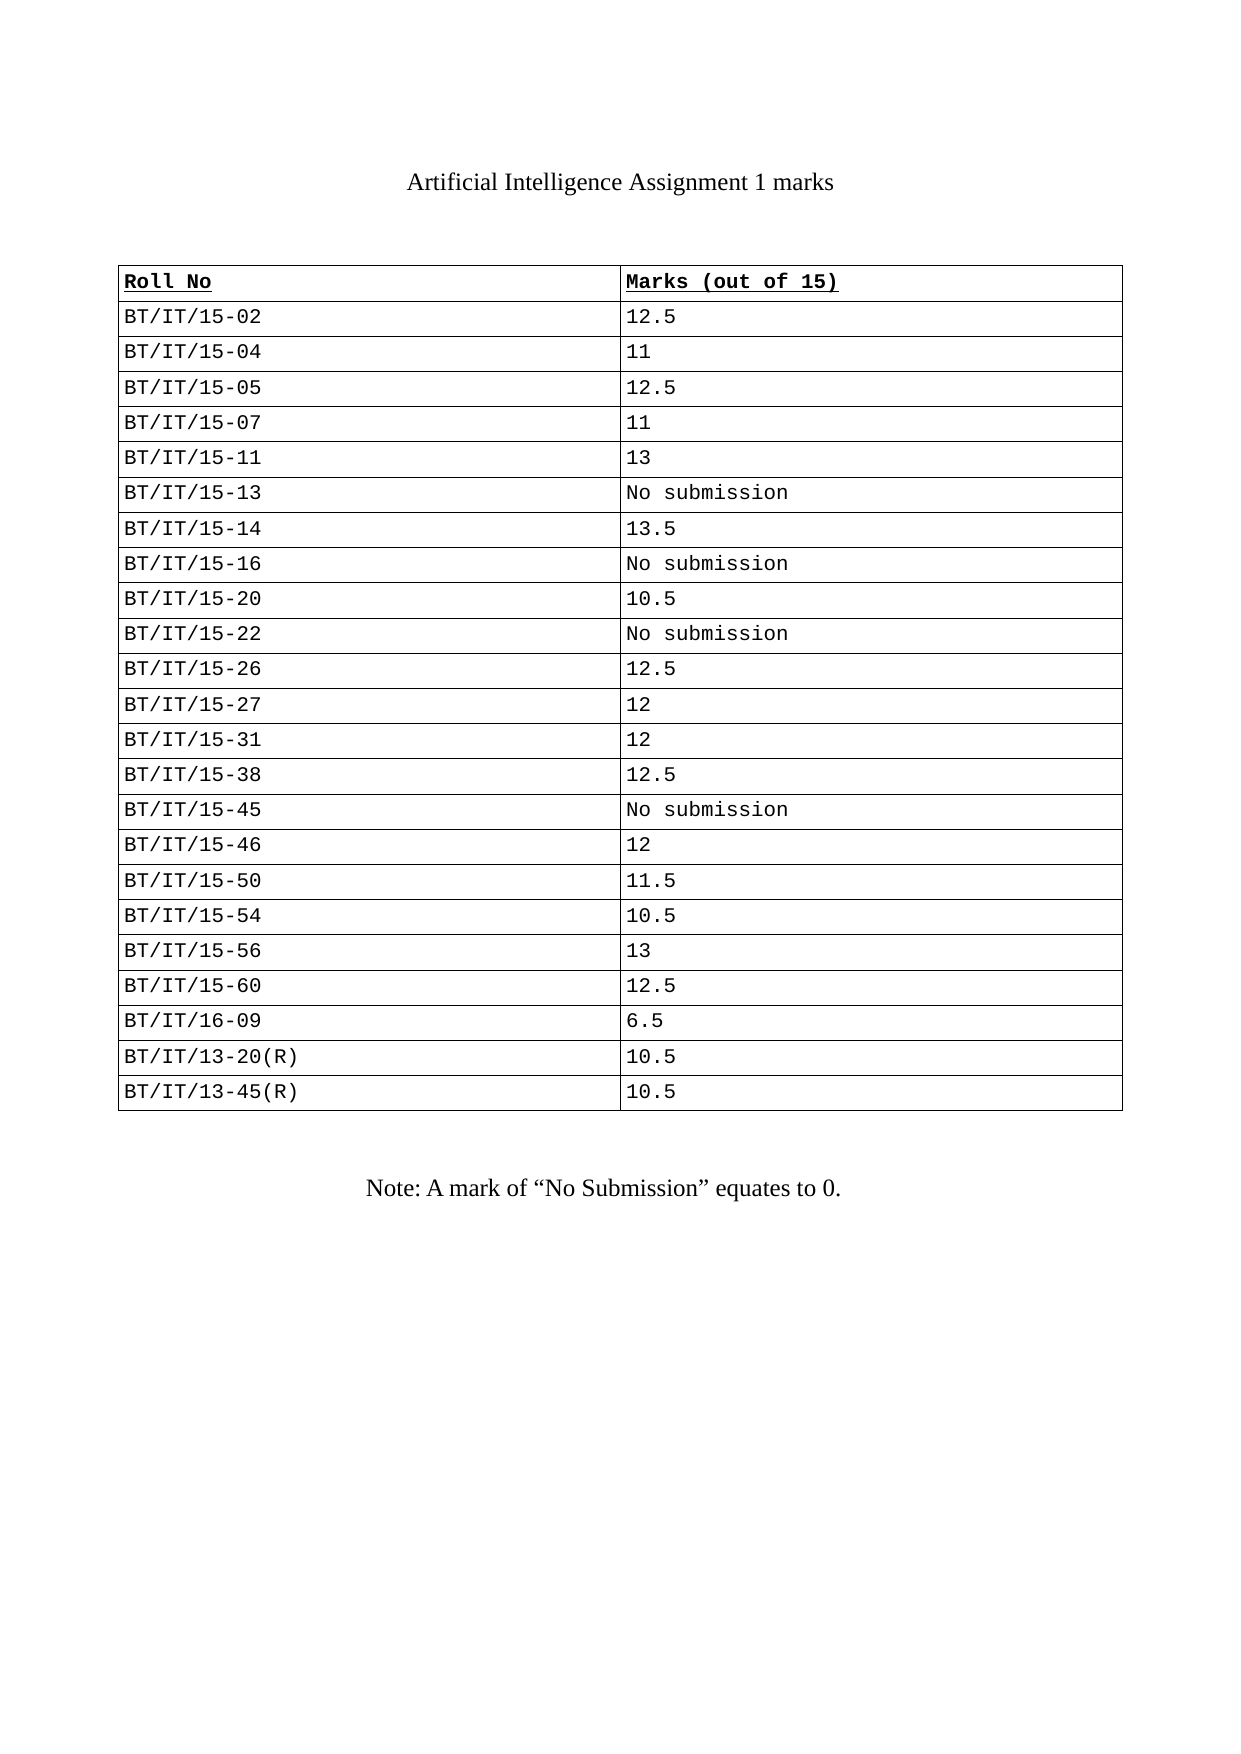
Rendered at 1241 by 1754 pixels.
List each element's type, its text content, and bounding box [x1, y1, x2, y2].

table_cell No submission [621, 478, 1122, 512]
table_cell BT/IT/15-13 [119, 478, 620, 512]
table_cell 12.5 [621, 971, 1122, 1005]
table_cell BT/IT/15-27 [119, 689, 620, 723]
table_cell BT/IT/15-20 [119, 583, 620, 617]
table_cell 12.5 [621, 302, 1122, 336]
table_header Roll No [119, 266, 620, 301]
table_cell 11 [621, 337, 1122, 371]
table_cell BT/IT/15-60 [119, 971, 620, 1005]
table_cell BT/IT/15-31 [119, 724, 620, 758]
table_cell 12 [621, 689, 1122, 723]
table_cell No submission [621, 548, 1122, 582]
table_cell BT/IT/15-22 [119, 619, 620, 653]
table_cell 12.5 [621, 654, 1122, 688]
table_cell BT/IT/15-14 [119, 513, 620, 547]
table_cell 10.5 [621, 900, 1122, 934]
text Artificial Intelligence Assignment 1 marks [118, 167, 1122, 196]
table_cell 11 [621, 407, 1122, 441]
table_cell 11.5 [621, 865, 1122, 899]
table_cell 12.5 [621, 372, 1122, 406]
table_cell 10.5 [621, 1076, 1122, 1110]
table_cell BT/IT/15-26 [119, 654, 620, 688]
table_cell BT/IT/16-09 [119, 1006, 620, 1040]
table_cell BT/IT/13-20(R) [119, 1041, 620, 1075]
table_cell 13.5 [621, 513, 1122, 547]
table_cell BT/IT/15-16 [119, 548, 620, 582]
table_cell BT/IT/15-45 [119, 795, 620, 829]
table_cell 6.5 [621, 1006, 1122, 1040]
table_cell BT/IT/15-54 [119, 900, 620, 934]
table_cell 13 [621, 935, 1122, 969]
table_cell 10.5 [621, 583, 1122, 617]
table_cell BT/IT/13-45(R) [119, 1076, 620, 1110]
table_cell BT/IT/15-11 [119, 442, 620, 477]
table_cell 10.5 [621, 1041, 1122, 1075]
table_cell No submission [621, 619, 1122, 653]
table_cell 12.5 [621, 759, 1122, 793]
table_cell BT/IT/15-04 [119, 337, 620, 371]
table_cell BT/IT/15-02 [119, 302, 620, 336]
table_cell BT/IT/15-07 [119, 407, 620, 441]
table_cell 12 [621, 830, 1122, 864]
table_header Marks (out of 15) [621, 266, 1122, 301]
table_cell No submission [621, 795, 1122, 829]
table_cell BT/IT/15-50 [119, 865, 620, 899]
table_cell BT/IT/15-46 [119, 830, 620, 864]
table_cell 12 [621, 724, 1122, 758]
table_cell BT/IT/15-38 [119, 759, 620, 793]
table_cell 13 [621, 442, 1122, 477]
table_cell BT/IT/15-05 [119, 372, 620, 406]
table_cell BT/IT/15-56 [119, 935, 620, 969]
